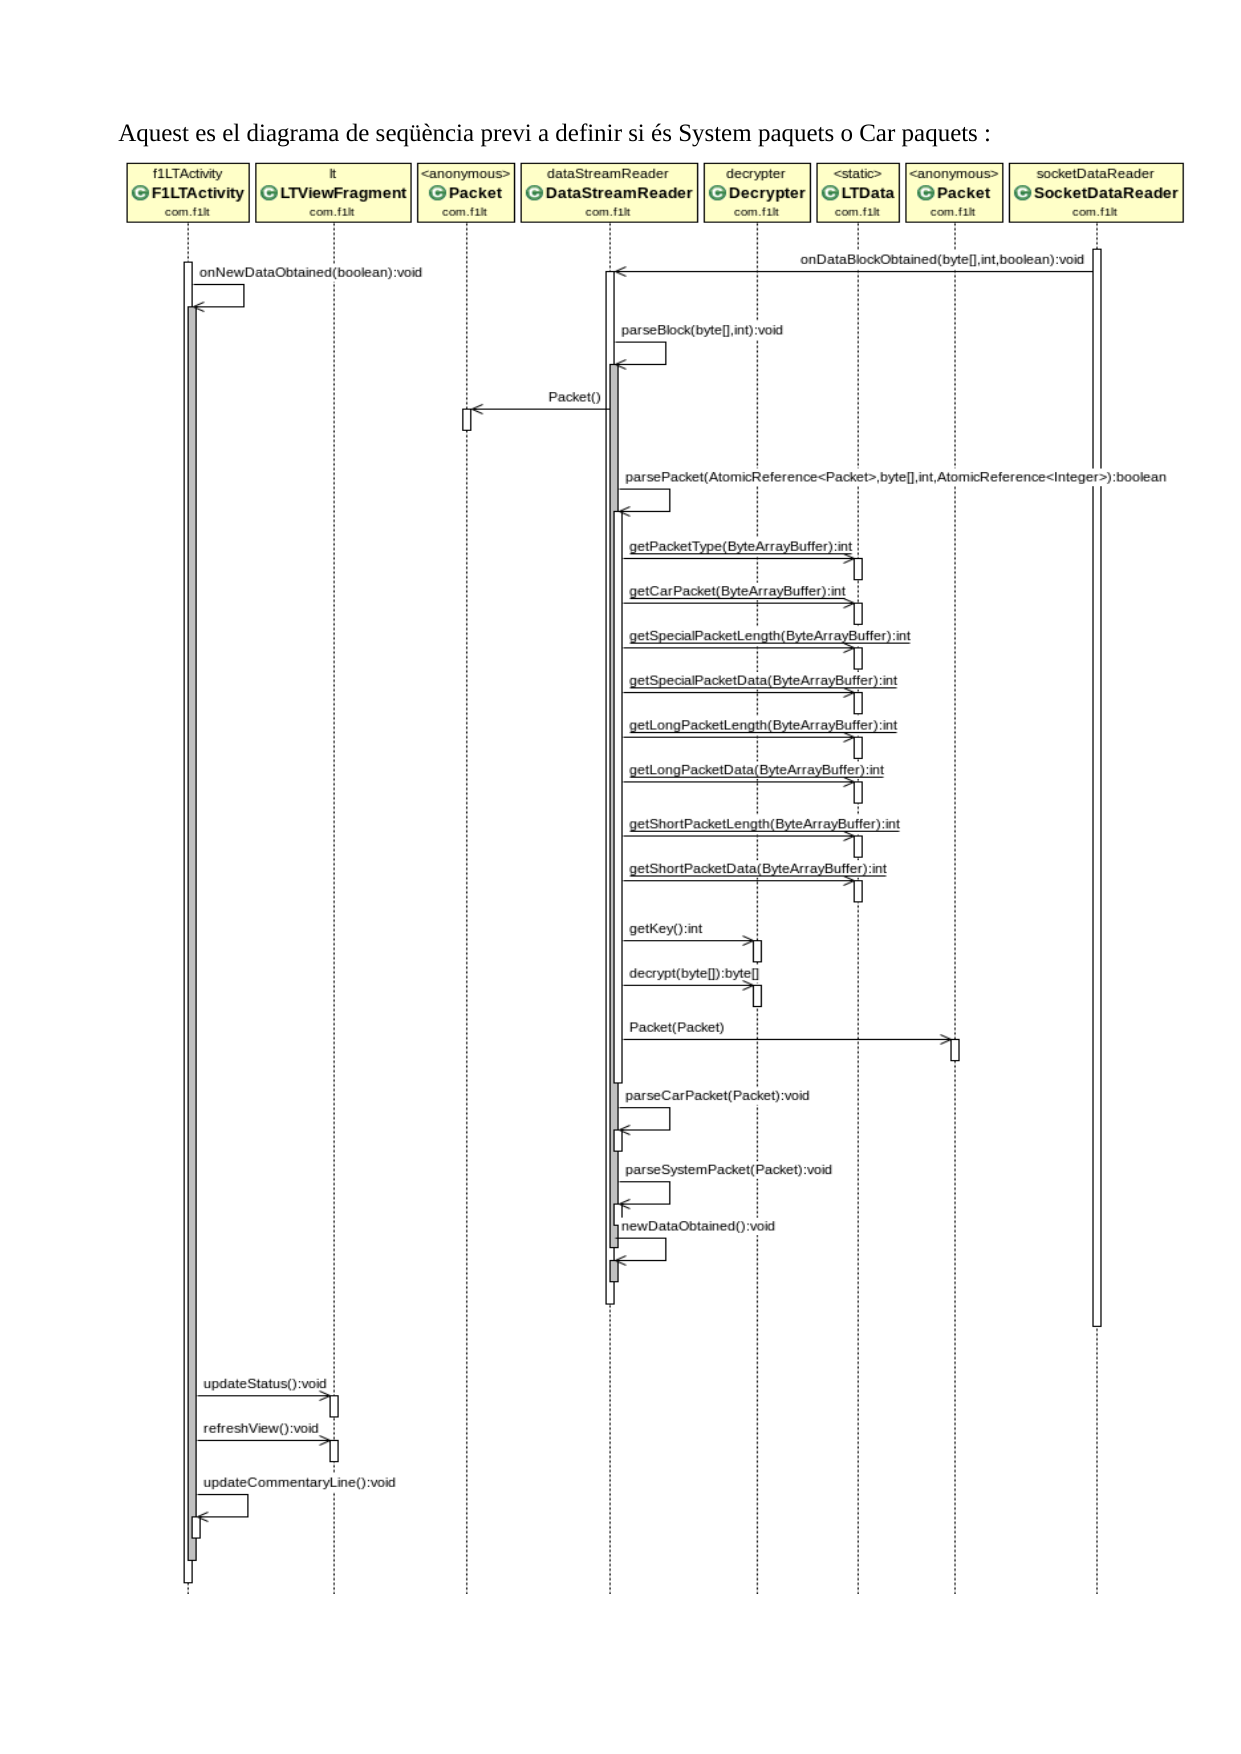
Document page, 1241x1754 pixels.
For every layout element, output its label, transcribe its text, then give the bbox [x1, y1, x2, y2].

text Aquest es el diagrama de seqüència previ a definir si és System paquets o Car paquets : [118, 118, 1122, 147]
picture [120, 158, 1196, 1594]
